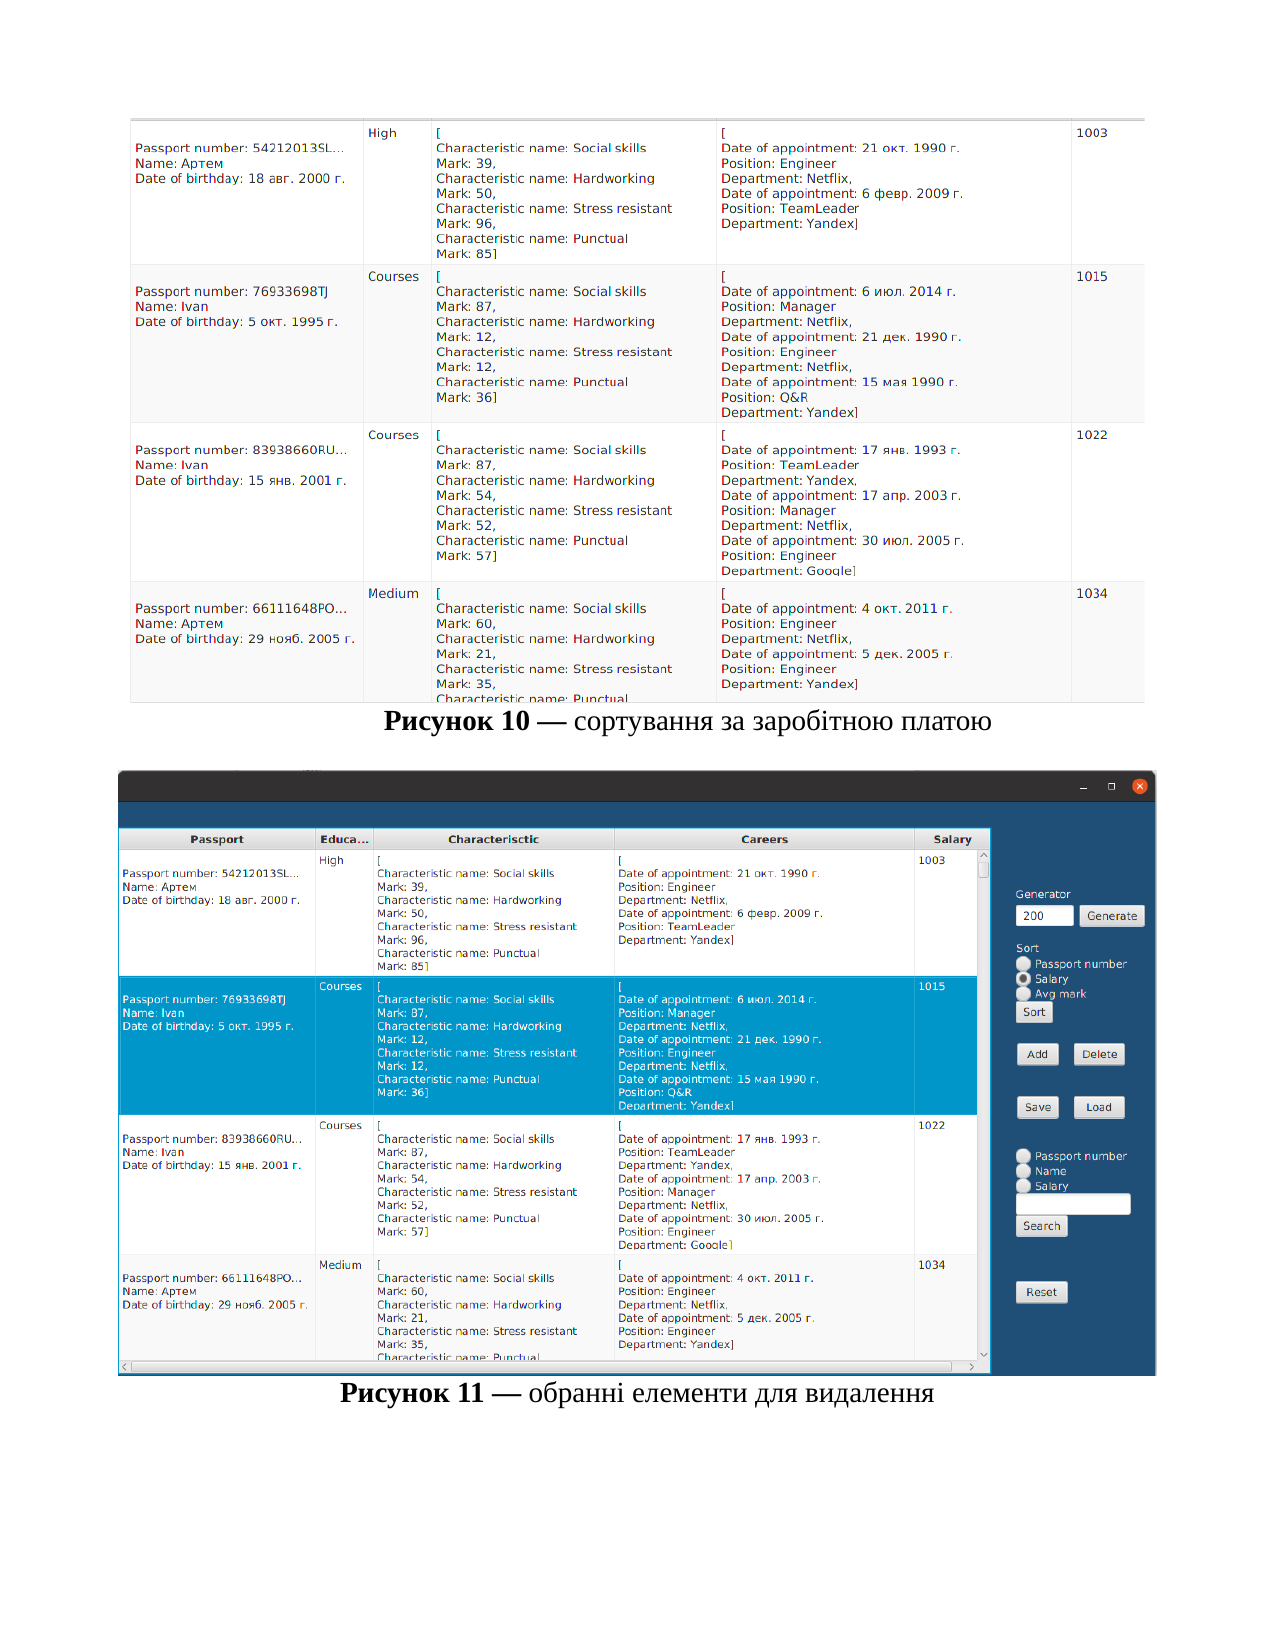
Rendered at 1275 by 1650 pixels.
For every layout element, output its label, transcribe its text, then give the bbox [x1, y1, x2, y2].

picture [130, 118, 1145, 703]
text Рисунок 10 — сортування за заробiтною платою [118, 118, 1157, 737]
picture [118, 770, 1157, 1376]
text Рисунок 11 — обранні елементи для видалення [118, 1376, 1157, 1409]
